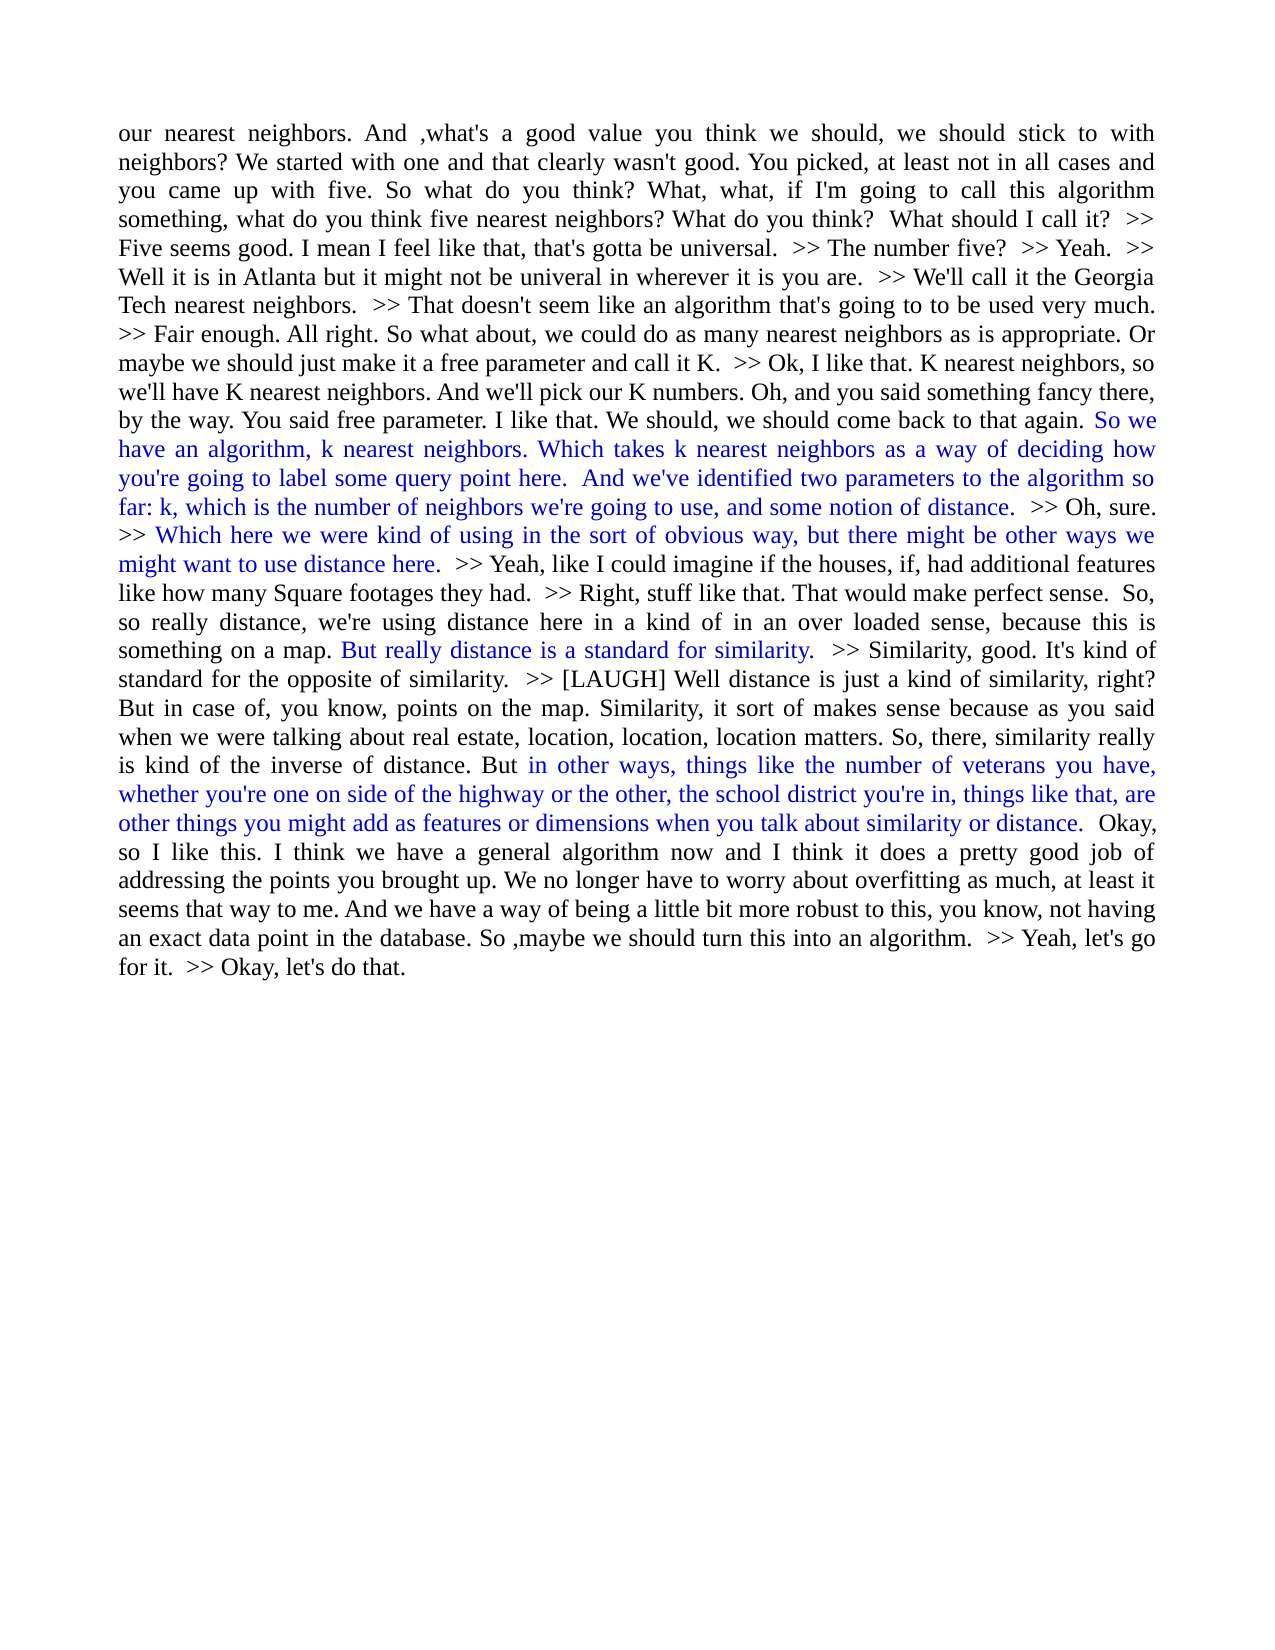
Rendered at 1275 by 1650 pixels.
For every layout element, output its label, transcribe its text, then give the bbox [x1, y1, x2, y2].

text our nearest neighbors. And ,what's a good value you think we should, we should stick to with neighbors? We started with one and that clearly wasn't good. You picked, at least not in all cases and you came up with five. So what do you think? What, what, if I'm going to call this algorithm something, what do you think five nearest neighbors? What do you think? What should I call it? >> Five seems good. I mean I feel like that, that's gotta be universal. >> The number five? >> Yeah. >> Well it is in Atlanta but it might not be univeral in wherever it is you are. >> We'll call it the Georgia Tech nearest neighbors. >> That doesn't seem like an algorithm that's going to to be used very much. >> Fair enough. All right. So what about, we could do as many nearest neighbors as is appropriate. Or maybe we should just make it a free parameter and call it K. >> Ok, I like that. K nearest neighbors, so we'll have K nearest neighbors. And we'll pick our K numbers. Oh, and you said something fancy there, by the way. You said free parameter. I like that. We should, we should come back to that again. So we have an algorithm, k nearest neighbors. Which takes k nearest neighbors as a way of deciding how you're going to label some query point here. And we've identified two parameters to the algorithm so far: k, which is the number of neighbors we're going to use, and some notion of distance. >> Oh, sure. >> Which here we were kind of using in the sort of obvious way, but there might be other ways we might want to use distance here. >> Yeah, like I could imagine if the houses, if, had additional features like how many Square footages they had. >> Right, stuff like that. That would make perfect sense. So, so really distance, we're using distance here in a kind of in an over loaded sense, because this is something on a map. But really distance is a standard for similarity. >> Similarity, good. It's kind of standard for the opposite of similarity. >> [LAUGH] Well distance is just a kind of similarity, right? But in case of, you know, points on the map. Similarity, it sort of makes sense because as you said when we were talking about real estate, location, location, location matters. So, there, similarity really is kind of the inverse of distance. But in other ways, things like the number of veterans you have, whether you're one on side of the highway or the other, the school district you're in, things like that, are other things you might add as features or dimensions when you talk about similarity or distance. Okay, so I like this. I think we have a general algorithm now and I think it does a pretty good job of addressing the points you brought up. We no longer have to worry about overfitting as much, at least it seems that way to me. And we have a way of being a little bit more robust to this, you know, not having an exact data point in the database. So ,maybe we should turn this into an algorithm. >> Yeah, let's go for it. >> Okay, let's do that. [118, 118, 1157, 981]
